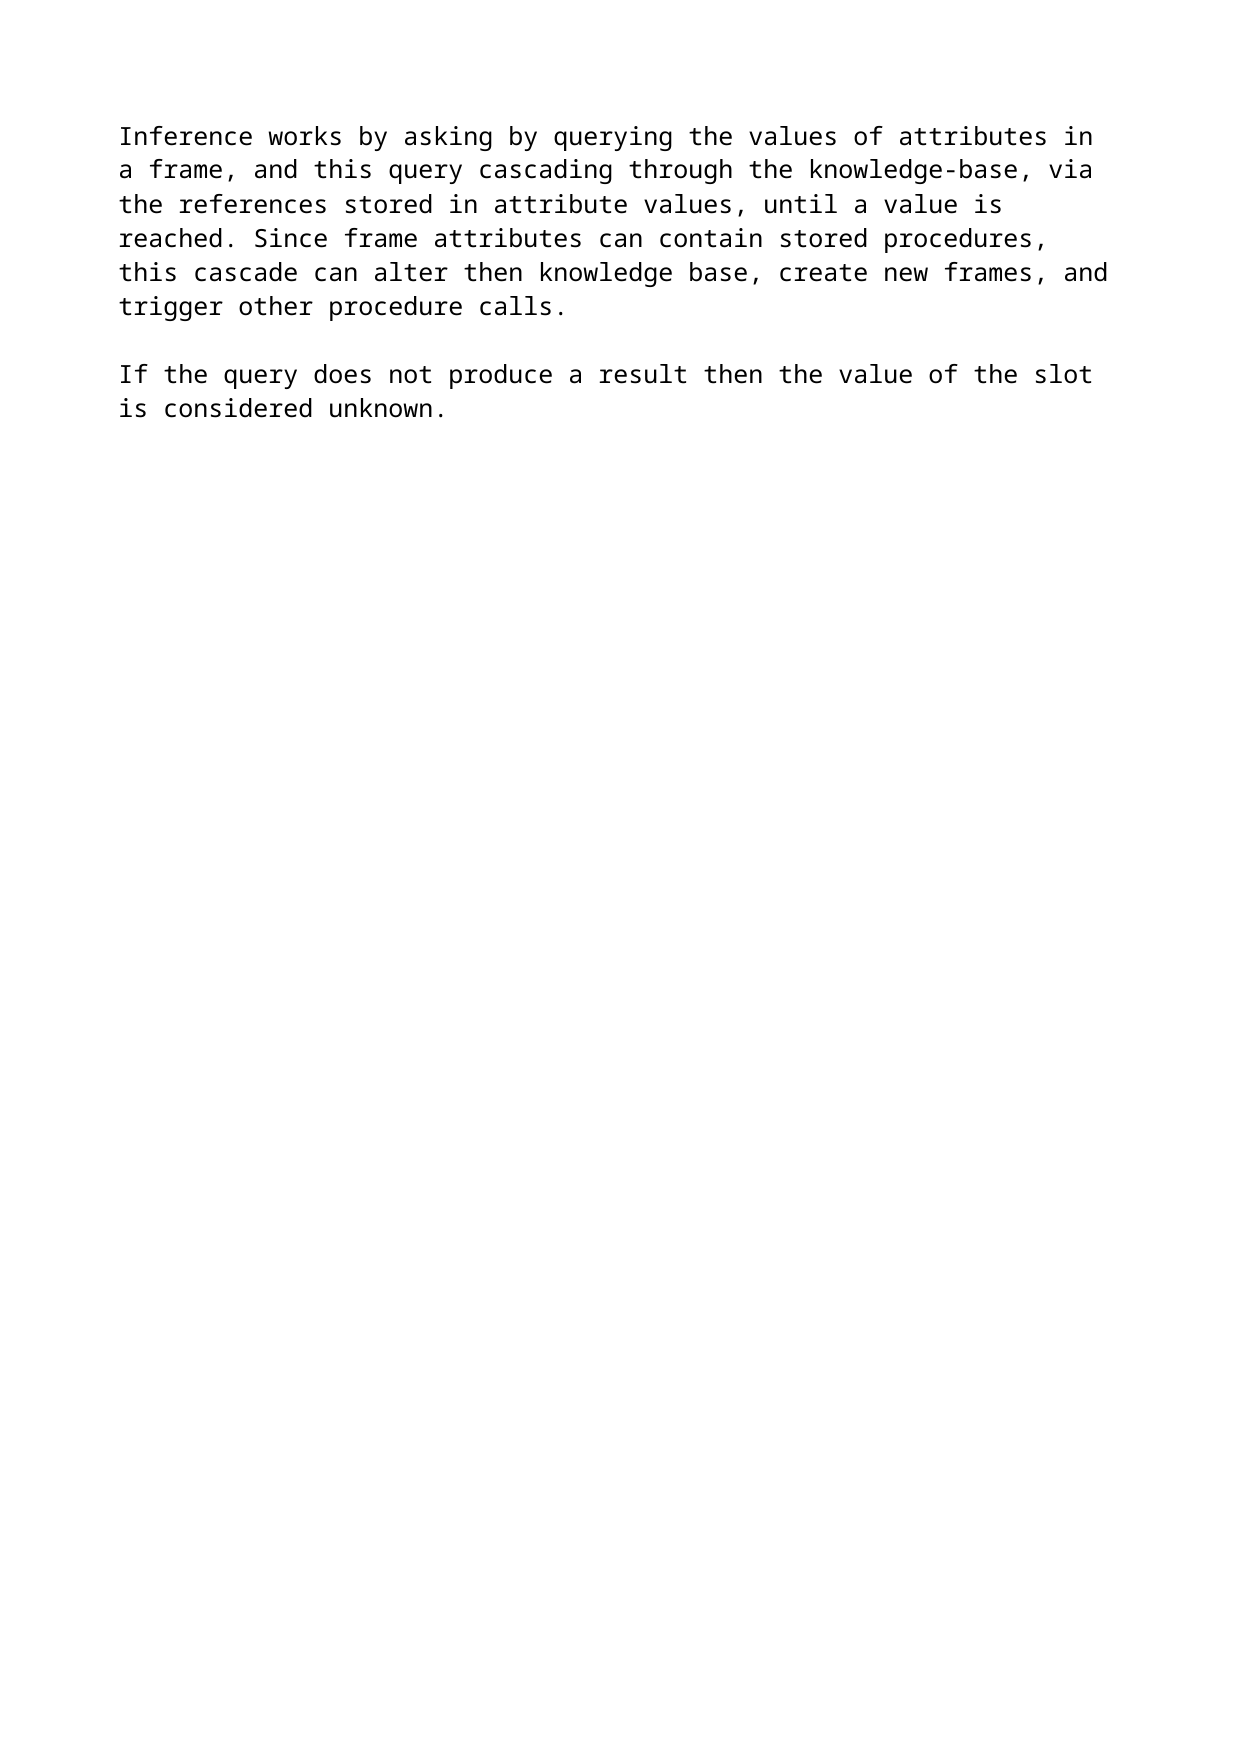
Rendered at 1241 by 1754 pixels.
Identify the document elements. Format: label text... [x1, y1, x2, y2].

text Inference works by asking by querying the values of attributes in a frame, and this query cascading through the knowledge-base, via the references stored in attribute values, until a value is reached. Since frame attributes can contain stored procedures, this cascade can alter then knowledge base, create new frames, and trigger other procedure calls. [118, 118, 1122, 322]
text If the query does not produce a result then the value of the slot is considered unknown. [118, 357, 1122, 425]
